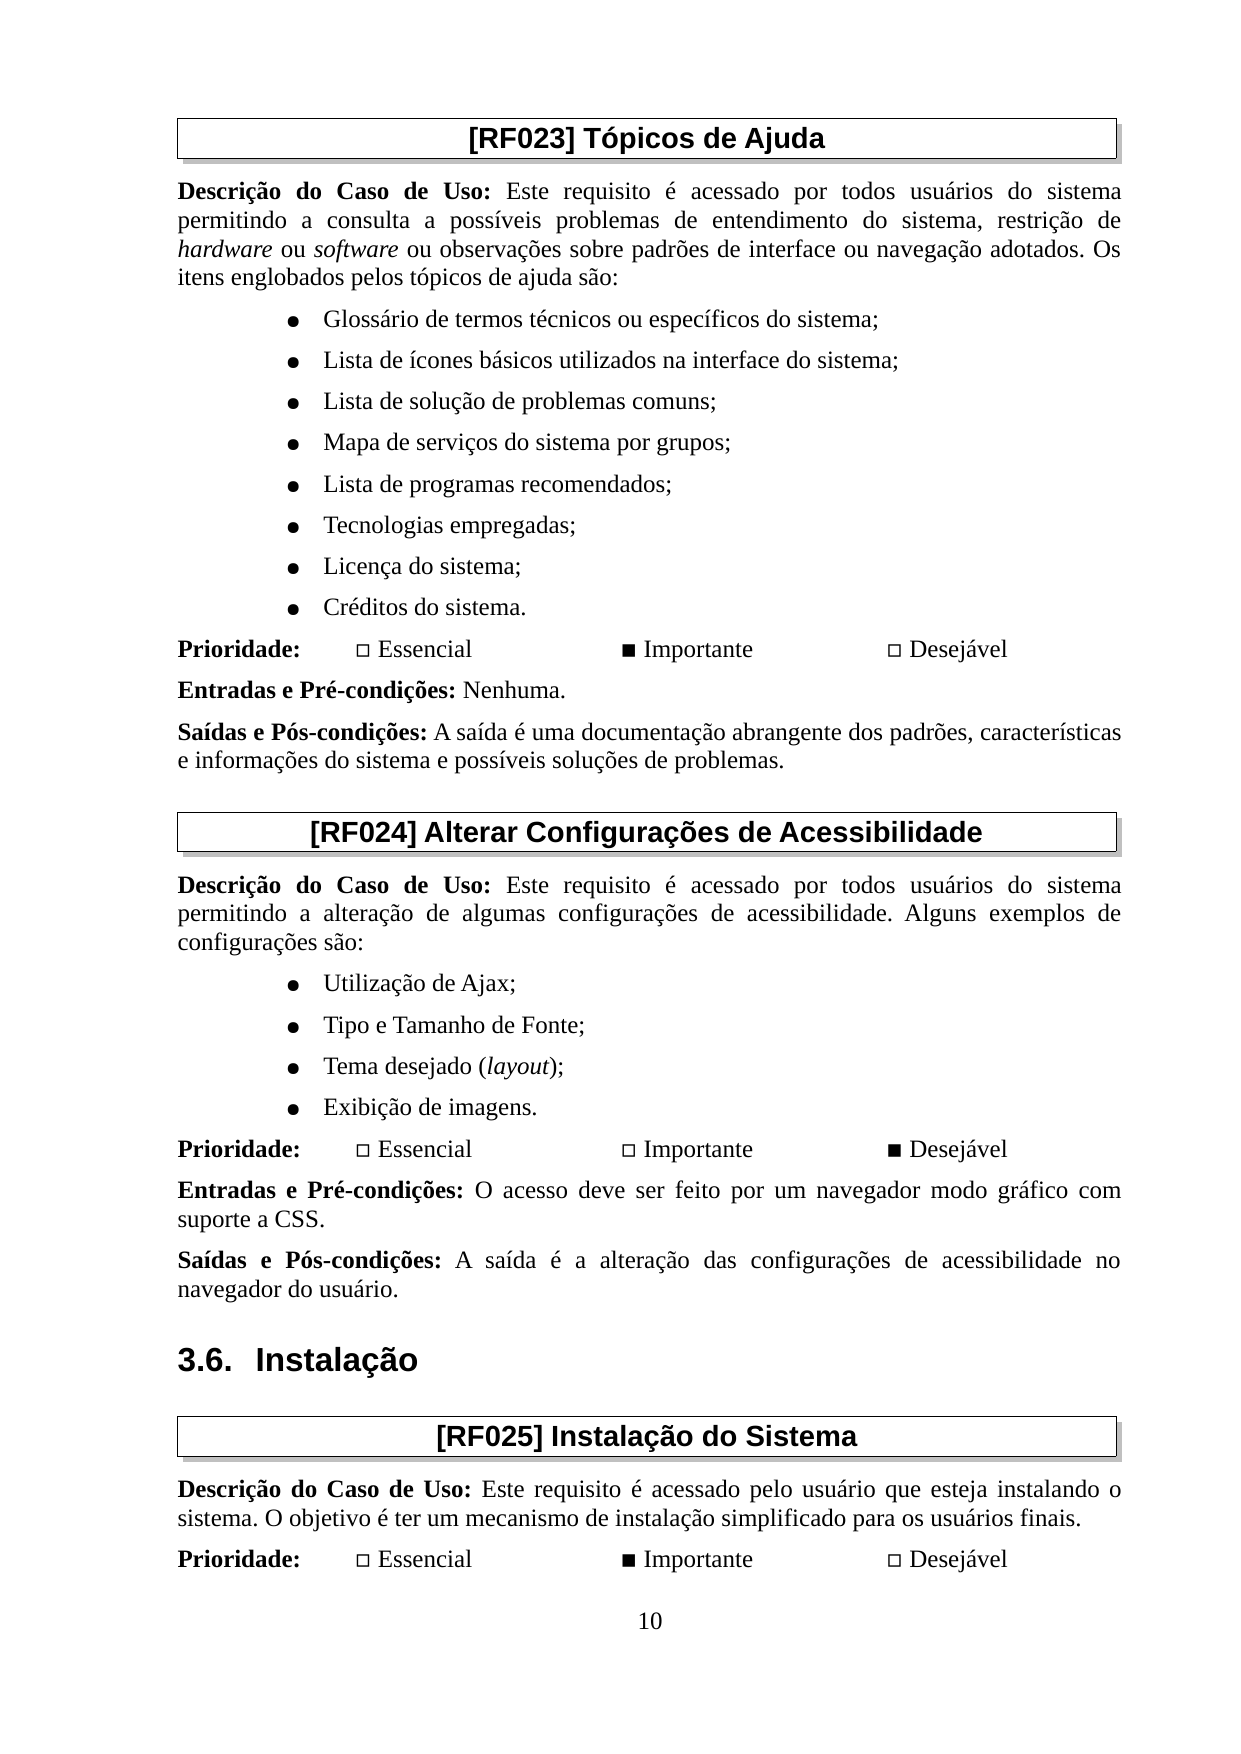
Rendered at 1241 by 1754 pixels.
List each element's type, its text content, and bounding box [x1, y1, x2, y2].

text Descrição do Caso de Uso: Este requisito é acessado por todos usuários do sistema permitindo a alteração de algumas configurações de acessibilidade. Alguns exemplos de configurações são: [177, 870, 1122, 956]
text Saídas e Pós-condições: A saída é a alteração das configurações de acessibilidade no navegador do usuário. [177, 1245, 1122, 1303]
list Lista de ícones básicos utilizados na interface do sistema; [215, 345, 1122, 374]
text Saídas e Pós-condições: A saída é uma documentação abrangente dos padrões, características e informações do sistema e possíveis soluções de problemas. [177, 717, 1122, 774]
text Entradas e Pré-condições: Nenhuma. [177, 676, 1122, 704]
text Descrição do Caso de Uso: Este requisito é acessado por todos usuários do sistema permitindo a consulta a possíveis problemas de entendimento do sistema, restrição de hardware ou software ou observações sobre padrões de interface ou navegação adotados. Os itens englobados pelos tópicos de ajuda são: [177, 176, 1122, 291]
text Prioridade: ▫ Essencial ▫ Importante ▪ Desejável [177, 1133, 1122, 1163]
subtitle [RF024] Alterar Configurações de Acessibilidade [178, 813, 1116, 851]
list Tema desejado (layout); [215, 1051, 1122, 1080]
list Utilização de Ajax; [215, 968, 1122, 997]
text Descrição do Caso de Uso: Este requisito é acessado pelo usuário que esteja instalando o sistema. O objetivo é ter um mecanismo de instalação simplificado para os usuários finais. [177, 1474, 1122, 1532]
list Exibição de imagens. [215, 1092, 1122, 1121]
list Licença do sistema; [215, 551, 1122, 580]
list Mapa de serviços do sistema por grupos; [215, 427, 1122, 456]
list Tipo e Tamanho de Fonte; [215, 1010, 1122, 1038]
list Lista de solução de problemas comuns; [215, 386, 1122, 415]
text Prioridade: ▫ Essencial ▪ Importante ▫ Desejável [177, 634, 1122, 663]
list Tecnologias empregadas; [215, 510, 1122, 539]
text Entradas e Pré-condições: O acesso deve ser feito por um navegador modo gráfico com suporte a CSS. [177, 1175, 1122, 1233]
text Prioridade: ▫ Essencial ▪ Importante ▫ Desejável [177, 1544, 1122, 1574]
list Créditos do sistema. [215, 592, 1122, 621]
subtitle Instalação [177, 1340, 1122, 1379]
list Glossário de termos técnicos ou específicos do sistema; [215, 304, 1122, 332]
subtitle [RF023] Tópicos de Ajuda [178, 119, 1116, 158]
list Lista de programas recomendados; [215, 469, 1122, 497]
subtitle [RF025] Instalação do Sistema [178, 1417, 1116, 1456]
